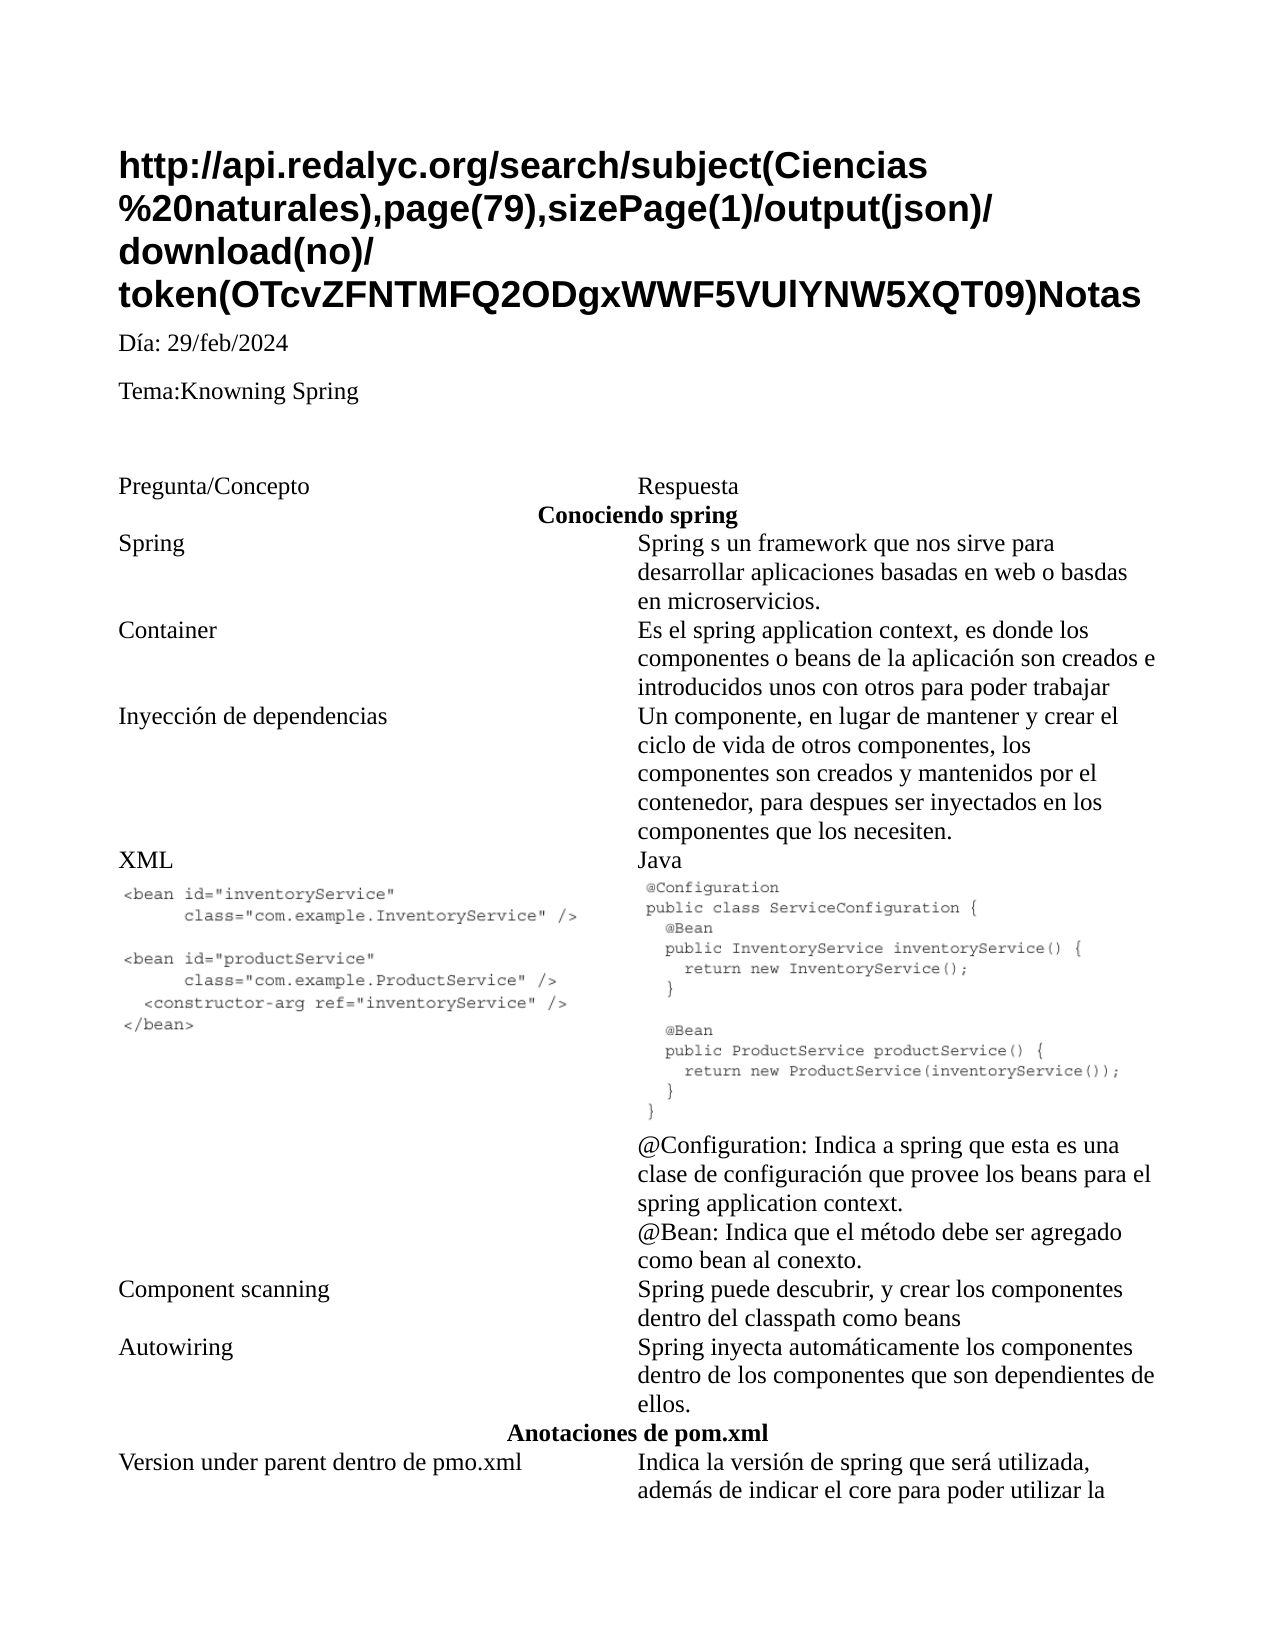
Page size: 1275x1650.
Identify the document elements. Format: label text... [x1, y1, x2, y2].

table_cell Version under parent dentro de pmo.xml [118, 1447, 637, 1504]
table_cell Java [638, 845, 1157, 873]
text Día: 29/feb/2024 [118, 328, 1157, 357]
table_cell Indica la versión de spring que será utilizada, además de indicar el core para poder utilizar la [638, 1447, 1157, 1504]
table_cell Un componente, en lugar de mantener y crear el ciclo de vida de otros componentes, los componentes son creados y mantenidos por el contenedor, para despues ser inyectados en los componentes que los necesiten. [638, 701, 1157, 845]
table_header Respuesta [638, 471, 1157, 500]
table_cell Inyección de dependencias [118, 701, 637, 845]
table_cell XML [118, 845, 637, 873]
table_cell Spring [118, 529, 637, 615]
picture [118, 873, 1157, 1131]
table_cell Anotaciones de pom.xml [118, 1418, 1157, 1447]
table_cell Spring puede descubrir, y crear los componentes dentro del classpath como beans [638, 1274, 1157, 1332]
table_cell Autowiring [118, 1332, 637, 1418]
table_header Pregunta/Concepto [118, 471, 637, 500]
table_cell @Configuration: Indica a spring que esta es una clase de configuración que provee los beans para el spring application context. @Bean: Indica que el método debe ser agregado como bean al conexto. [638, 1131, 1157, 1274]
table_cell Spring inyecta automáticamente los componentes dentro de los componentes que son dependientes de ellos. [638, 1332, 1157, 1418]
text Tema:Knowning Spring [118, 376, 1157, 404]
subtitle http://api.redalyc.org/search/subject(Ciencias%20naturales),page(79),sizePage(1)/output(json)/download(no)/token(OTcvZFNTMFQ2ODgxWWF5VUlYNW5XQT09)Notas [118, 143, 1157, 316]
table_cell Component scanning [118, 1274, 637, 1332]
table_cell [118, 1043, 637, 1274]
table_cell Es el spring application context, es donde los componentes o beans de la aplicación son creados e introducidos unos con otros para poder trabajar [638, 615, 1157, 701]
table_cell Container [118, 615, 637, 701]
table_cell Spring s un framework que nos sirve para desarrollar aplicaciones basadas en web o basdas en microservicios. [638, 529, 1157, 615]
table_cell Conociendo spring [118, 500, 1157, 528]
